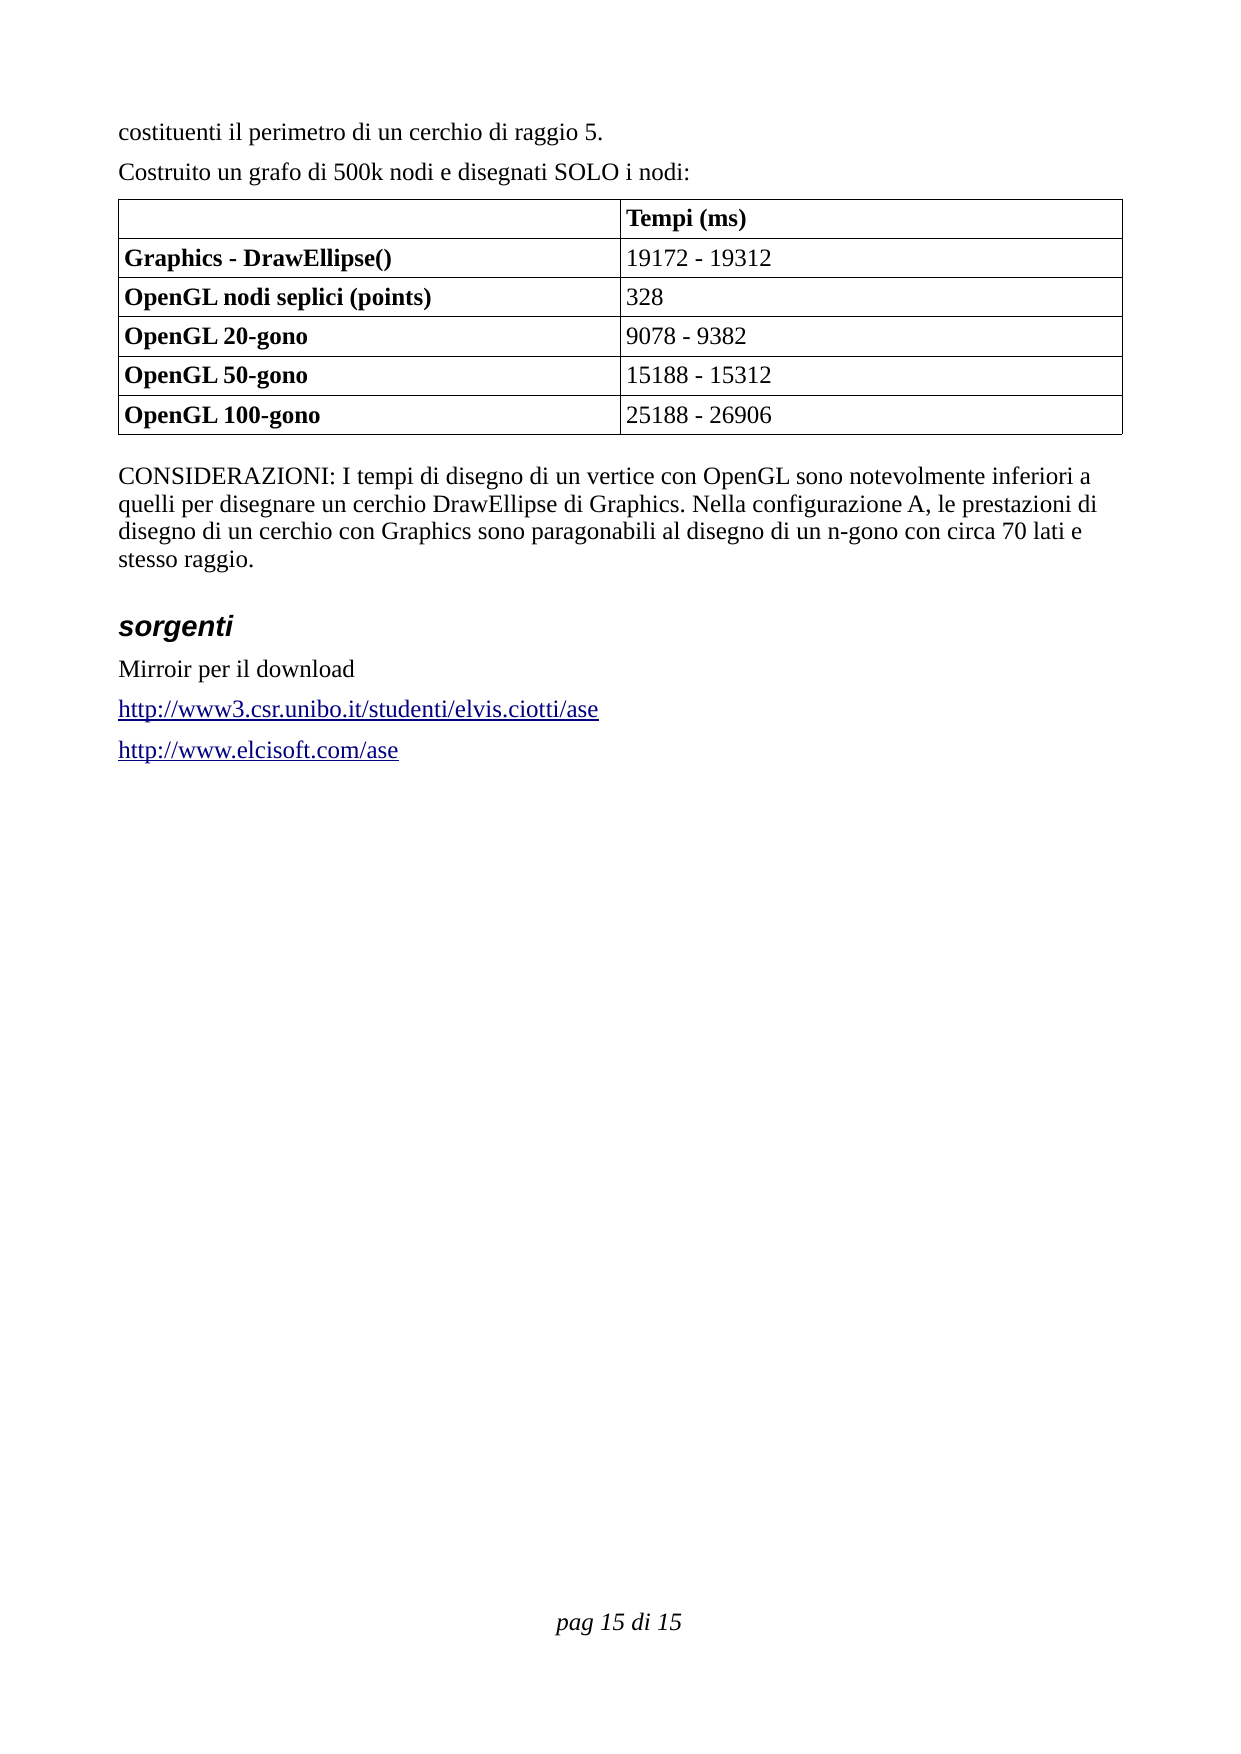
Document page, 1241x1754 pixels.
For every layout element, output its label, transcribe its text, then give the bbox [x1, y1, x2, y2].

table_cell OpenGL 100-gono [119, 396, 620, 434]
table_cell OpenGL 20-gono [119, 317, 620, 356]
text costituenti il perimetro di un cerchio di raggio 5. [118, 118, 1122, 146]
subtitle sorgenti [118, 610, 1122, 643]
table_header Tempi (ms) [621, 200, 1122, 238]
table_cell 19172 - 19312 [621, 239, 1122, 277]
text http://www.elcisoft.com/ase [118, 736, 1122, 763]
table_cell 328 [621, 278, 1122, 316]
table_cell OpenGL nodi seplici (points) [119, 278, 620, 316]
table_cell OpenGL 50-gono [119, 357, 620, 395]
text http://www3.csr.unibo.it/studenti/elvis.ciotti/ase [118, 696, 1122, 723]
table_cell Graphics - DrawEllipse() [119, 239, 620, 277]
text Costruito un grafo di 500k nodi e disegnati SOLO i nodi: [118, 158, 1122, 186]
table_cell 15188 - 15312 [621, 357, 1122, 395]
table_cell 9078 - 9382 [621, 317, 1122, 356]
table_header [119, 200, 620, 238]
table_cell 25188 - 26906 [621, 396, 1122, 434]
text CONSIDERAZIONI: I tempi di disegno di un vertice con OpenGL sono notevolmente inferiori a quelli per disegnare un cerchio DrawEllipse di Graphics. Nella configurazione A, le prestazioni di disegno di un cerchio con Graphics sono paragonabili al disegno di un n-gono con circa 70 lati e stesso raggio. [118, 435, 1122, 573]
text Mirroir per il download [118, 655, 1122, 683]
